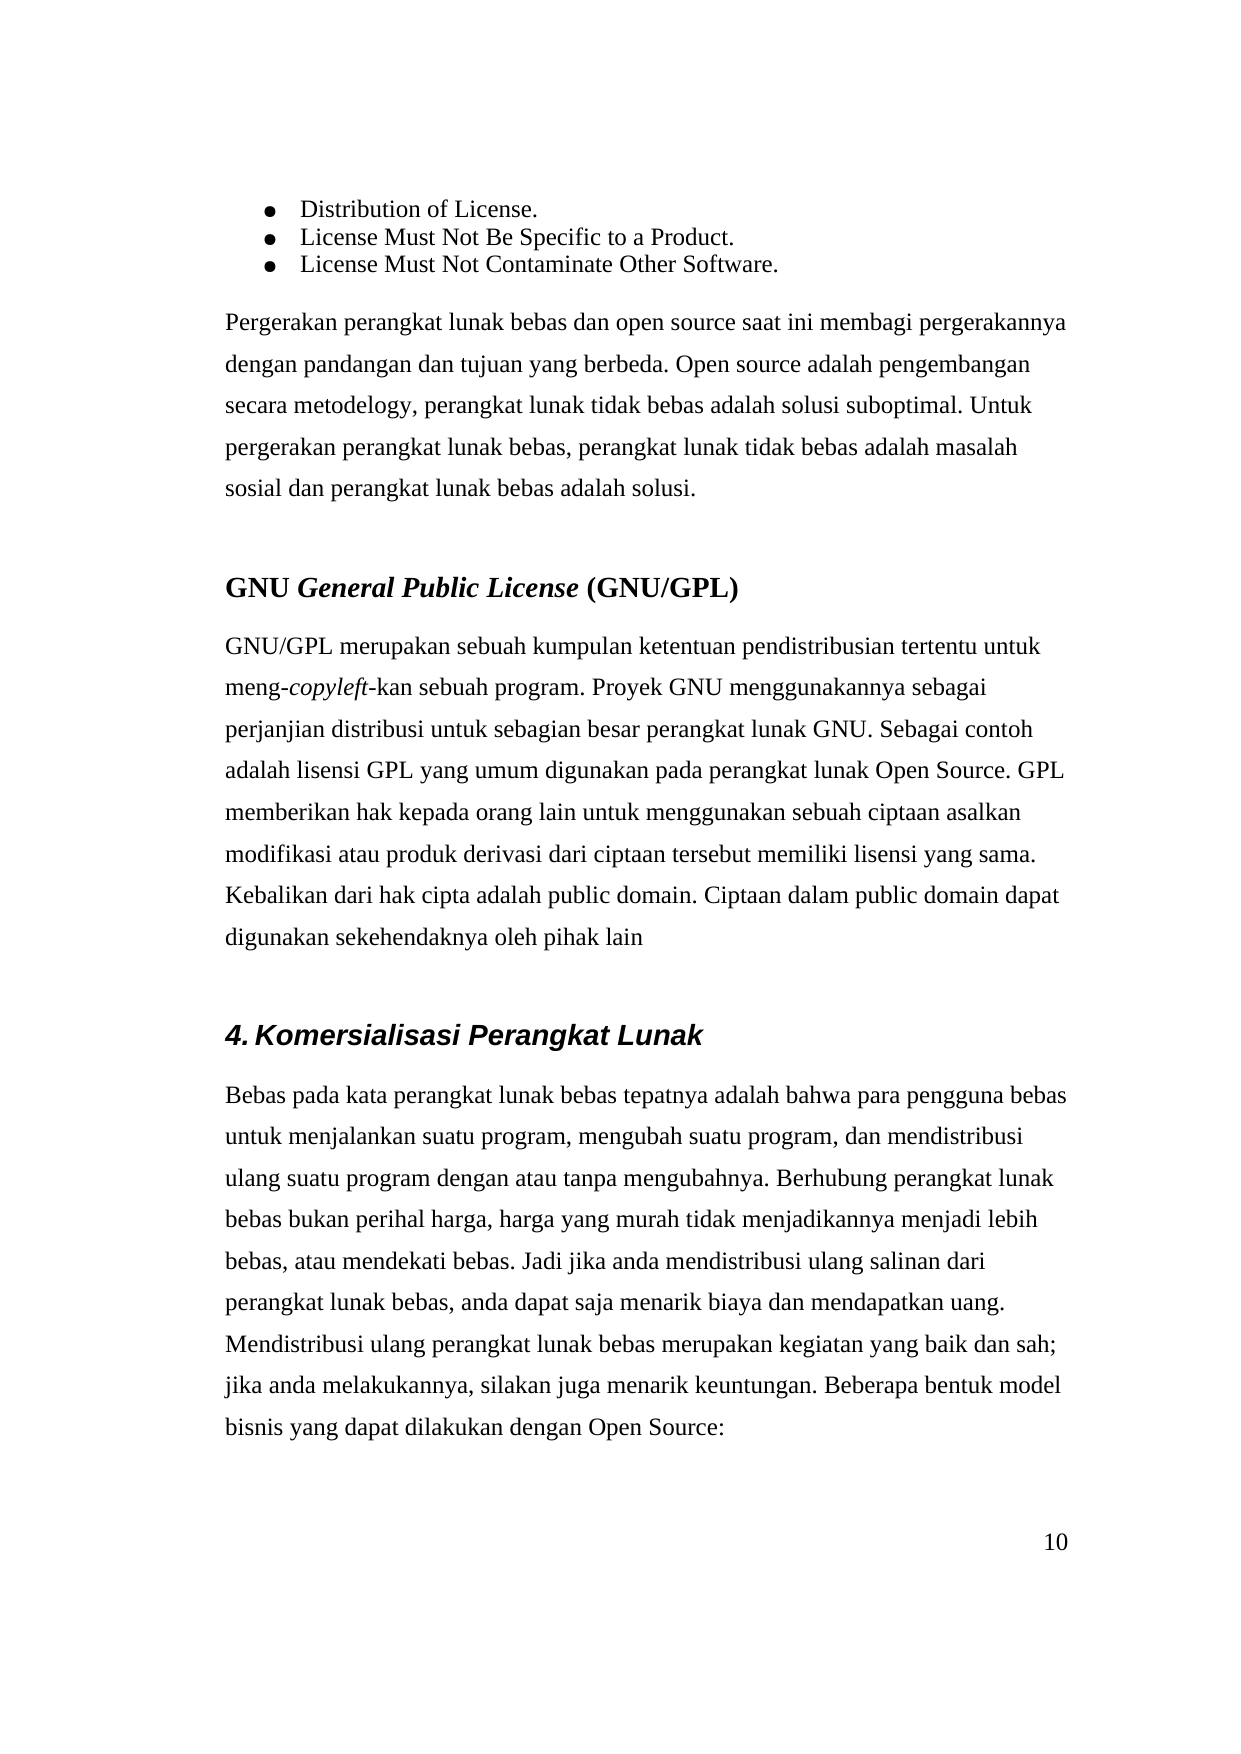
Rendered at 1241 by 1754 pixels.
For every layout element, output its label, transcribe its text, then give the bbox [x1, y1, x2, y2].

list License Must Not Be Specific to a Product. [262, 223, 1068, 250]
text Bebas pada kata perangkat lunak bebas tepatnya adalah bahwa para pengguna bebas untuk menjalankan suatu program, mengubah suatu program, dan mendistribusi ulang suatu program dengan atau tanpa mengubahnya. Berhubung perangkat lunak bebas bukan perihal harga, harga yang murah tidak menjadikannya menjadi lebih bebas, atau mendekati bebas. Jadi jika anda mendistribusi ulang salinan dari perangkat lunak bebas, anda dapat saja menarik biaya dan mendapatkan uang. Mendistribusi ulang perangkat lunak bebas merupakan kegiatan yang baik dan sah; jika anda melakukannya, silakan juga menarik keuntungan. Beberapa bentuk model bisnis yang dapat dilakukan dengan Open Source: [225, 1081, 1068, 1441]
list Distribution of License. [262, 195, 1068, 223]
list License Must Not Contaminate Other Software. [262, 250, 1068, 278]
text Pergerakan perangkat lunak bebas dan open source saat ini membagi pergerakannya dengan pandangan dan tujuan yang berbeda. Open source adalah pengembangan secara metodelogy, perangkat lunak tidak bebas adalah solusi suboptimal. Untuk pergerakan perangkat lunak bebas, perangkat lunak tidak bebas adalah masalah sosial dan perangkat lunak bebas adalah solusi. [225, 308, 1068, 502]
text GNU/GPL merupakan sebuah kumpulan ketentuan pendistribusian tertentu untuk meng-copyleft-kan sebuah program. Proyek GNU menggunakannya sebagai perjanjian distribusi untuk sebagian besar perangkat lunak GNU. Sebagai contoh adalah lisensi GPL yang umum digunakan pada perangkat lunak Open Source. GPL memberikan hak kepada orang lain untuk menggunakan sebuah ciptaan asalkan modifikasi atau produk derivasi dari ciptaan tersebut memiliki lisensi yang sama. Kebalikan dari hak cipta adalah public domain. Ciptaan dalam public domain dapat digunakan sekehendaknya oleh pihak lain [225, 632, 1068, 951]
subtitle Komersialisasi Perangkat Lunak [225, 1019, 1068, 1052]
subtitle GNU General Public License (GNU/GPL) [225, 571, 1068, 603]
